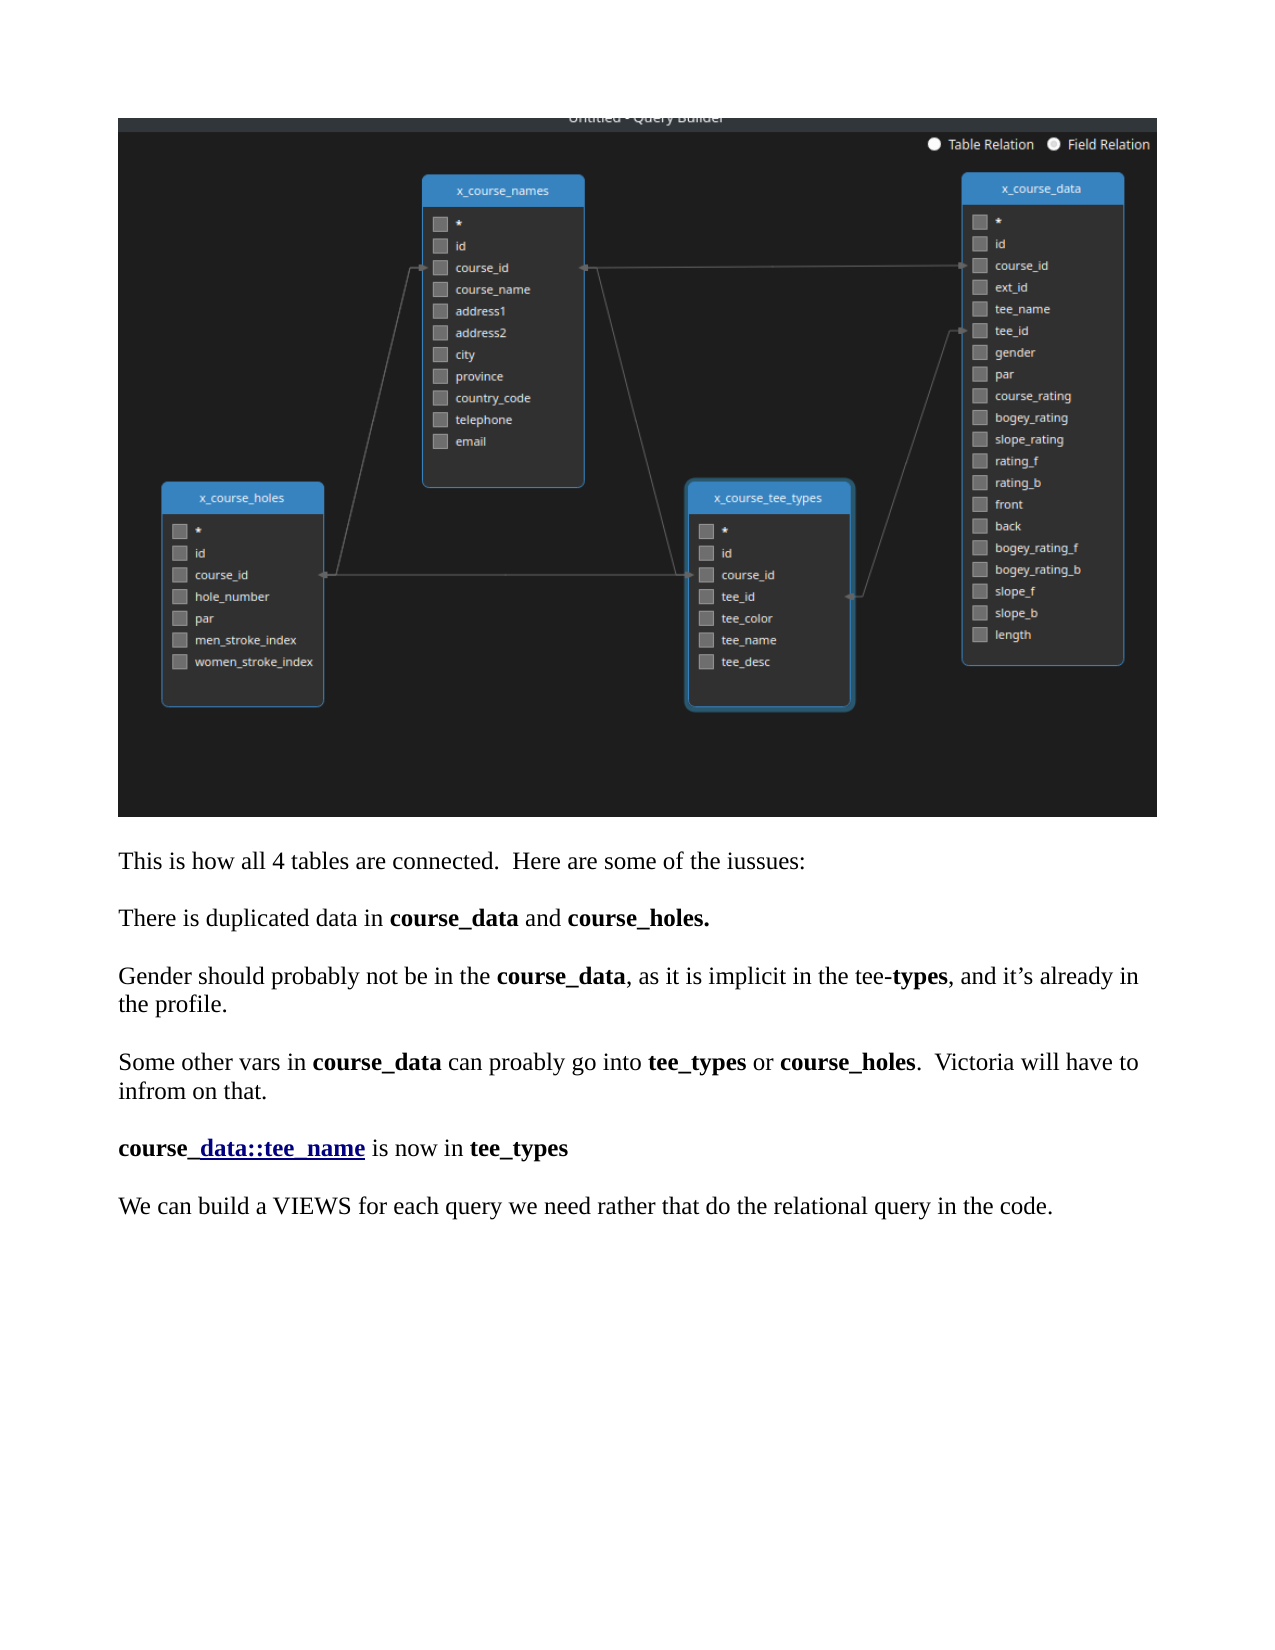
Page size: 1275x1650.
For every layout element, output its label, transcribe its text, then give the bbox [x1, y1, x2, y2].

text Some other vars in course_data can proably go into tee_types or course_holes. Victoria will have to infrom on that. [118, 1047, 1157, 1104]
text There is duplicated data in course_data and course_holes. [118, 903, 1157, 932]
text Gender should probably not be in the course_data, as it is implicit in the tee-types, and it’s already in the profile. [118, 961, 1157, 1018]
text course_data::tee_name is now in tee_types [118, 1133, 1157, 1162]
text This is how all 4 tables are connected. Here are some of the iussues: [118, 846, 1157, 874]
text We can build a VIEWS for each query we need rather that do the relational query in the code. [118, 1191, 1157, 1219]
picture [118, 118, 1157, 817]
